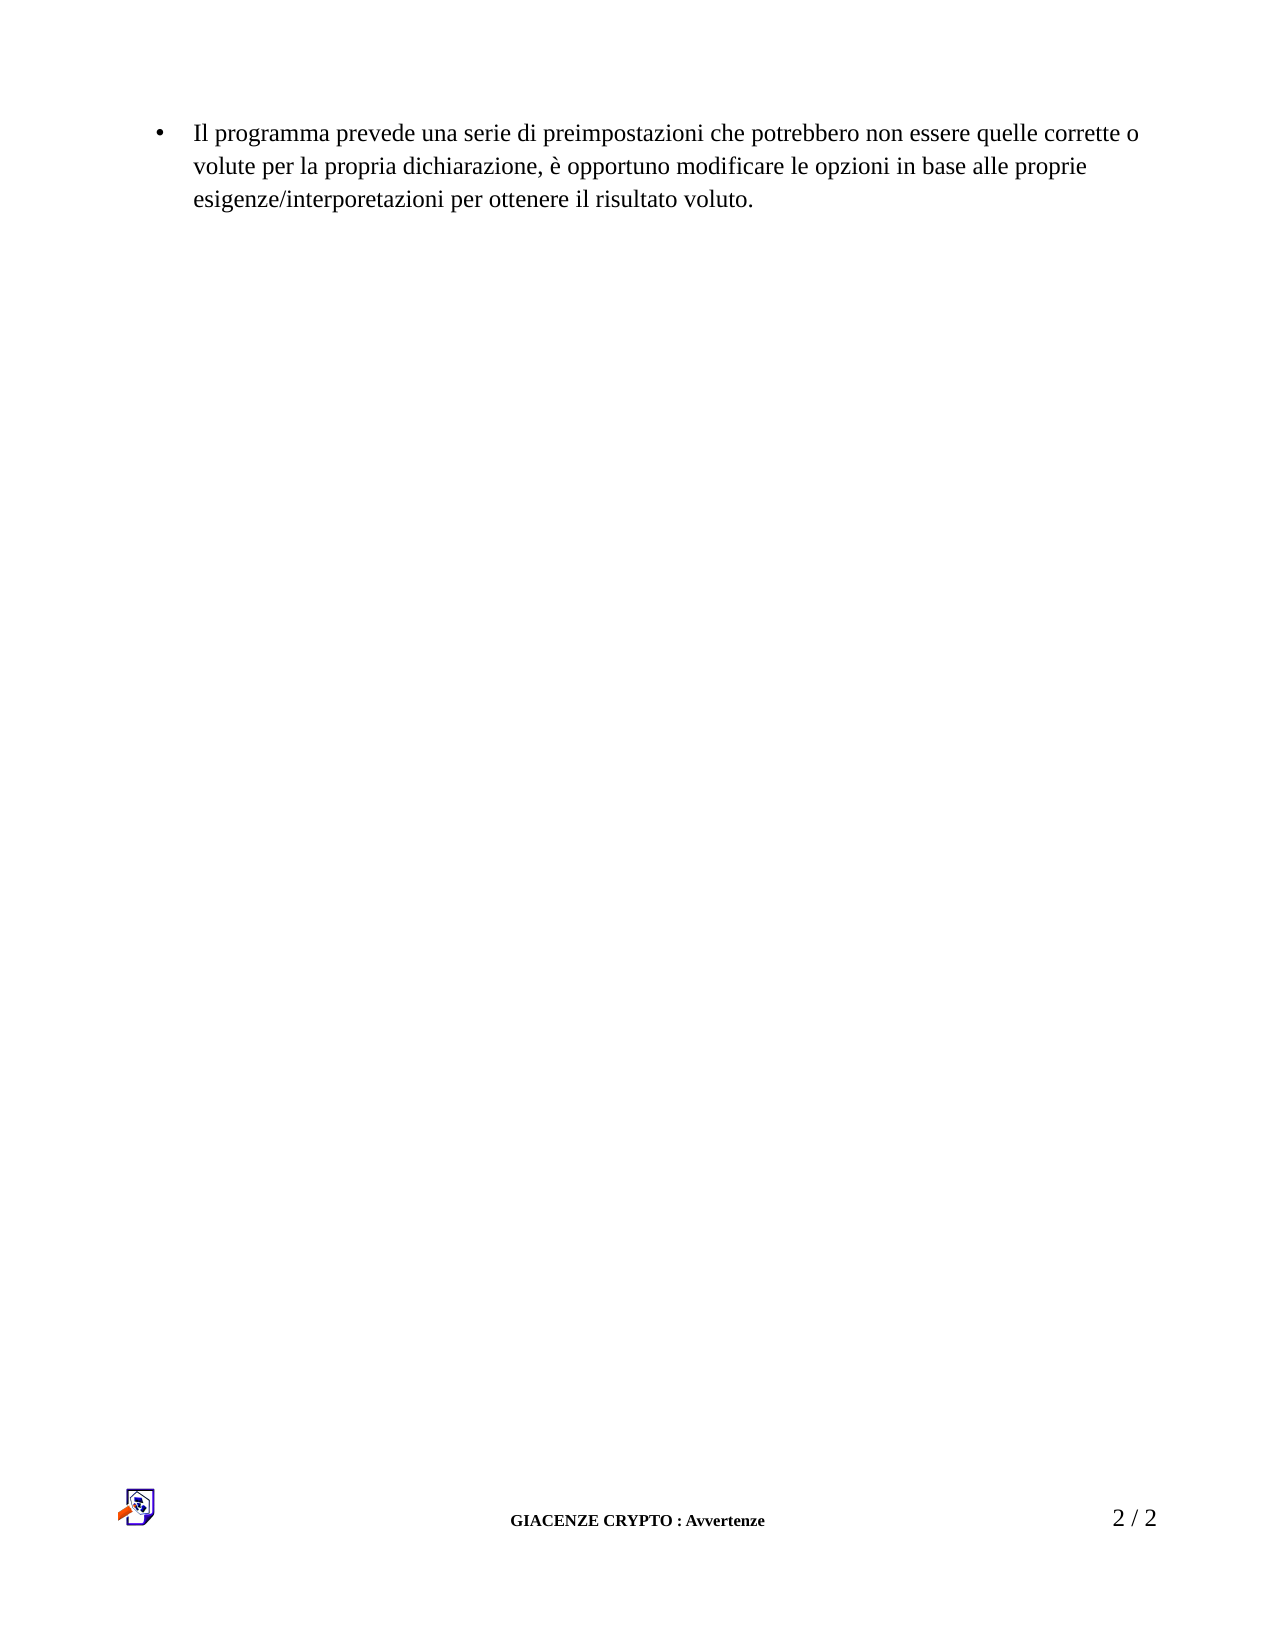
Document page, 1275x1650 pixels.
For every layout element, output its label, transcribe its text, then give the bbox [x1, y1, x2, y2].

picture [118, 1488, 155, 1526]
list Il programma prevede una serie di preimpostazioni che potrebbero non essere quelle corrette o volute per la propria dichiarazione, è opportuno modificare le opzioni in base alle proprie esigenze/interporetazioni per ottenere il risultato voluto. [156, 118, 1157, 213]
